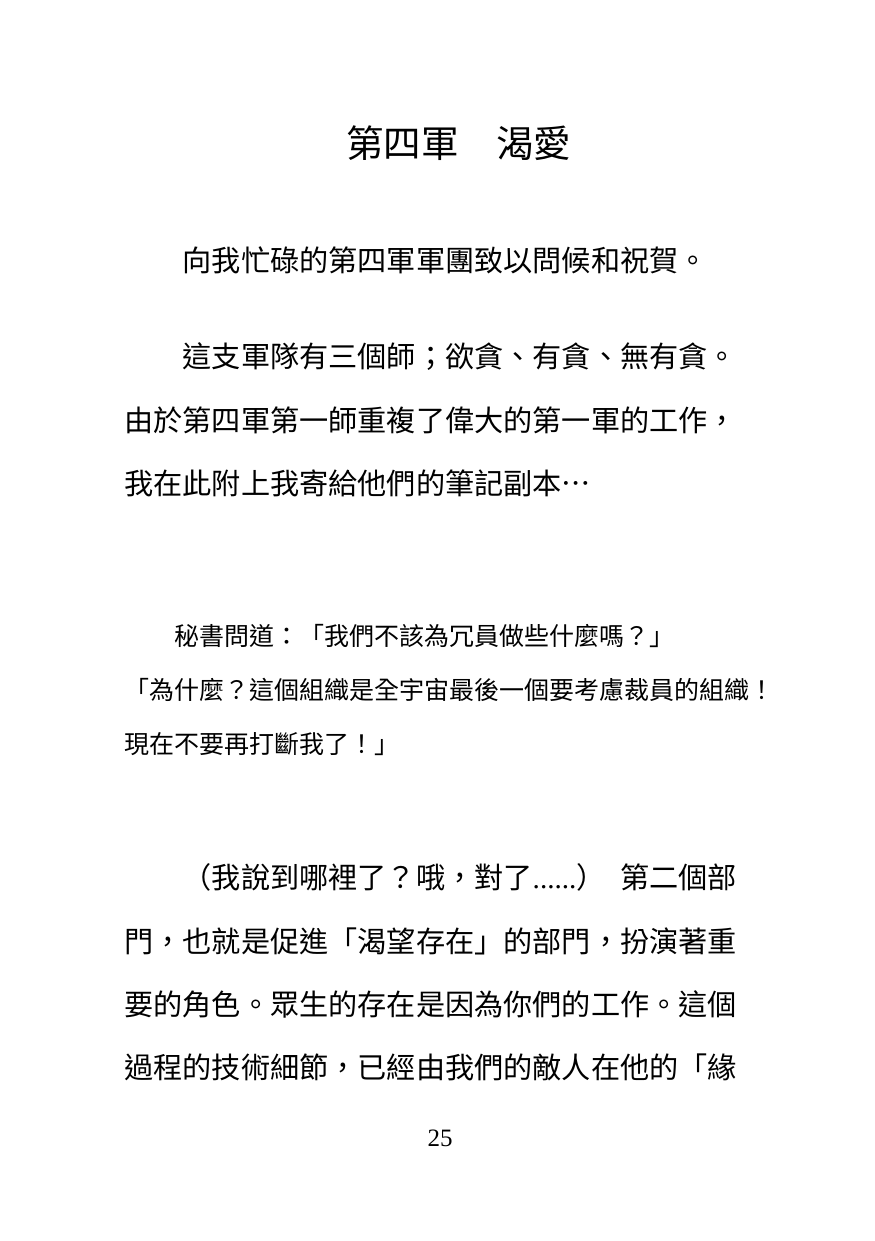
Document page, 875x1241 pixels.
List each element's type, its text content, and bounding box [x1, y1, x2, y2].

text （我說到哪裡了？哦，對了......） 第二個部門，也就是促進「渴望存在」的部門，扮演著重要的角色。眾生的存在是因為你們的工作。這個過程的技術細節，已經由我們的敵人在他的「緣 [124, 855, 756, 1087]
text 這支軍隊有三個師；欲貪、有貪、無有貪。由於第四軍第一師重複了偉大的第一軍的工作，我在此附上我寄給他們的筆記副本… [124, 334, 756, 503]
text 向我忙碌的第四軍軍團致以問候和祝賀。 [124, 238, 756, 280]
subtitle 第四軍 渴愛 [162, 113, 756, 168]
text 秘書問道：「我們不該為冗員做些什麼嗎？」 「為什麼？這個組織是全宇宙最後一個要考慮裁員的組織！現在不要再打斷我了！」 [124, 616, 756, 761]
